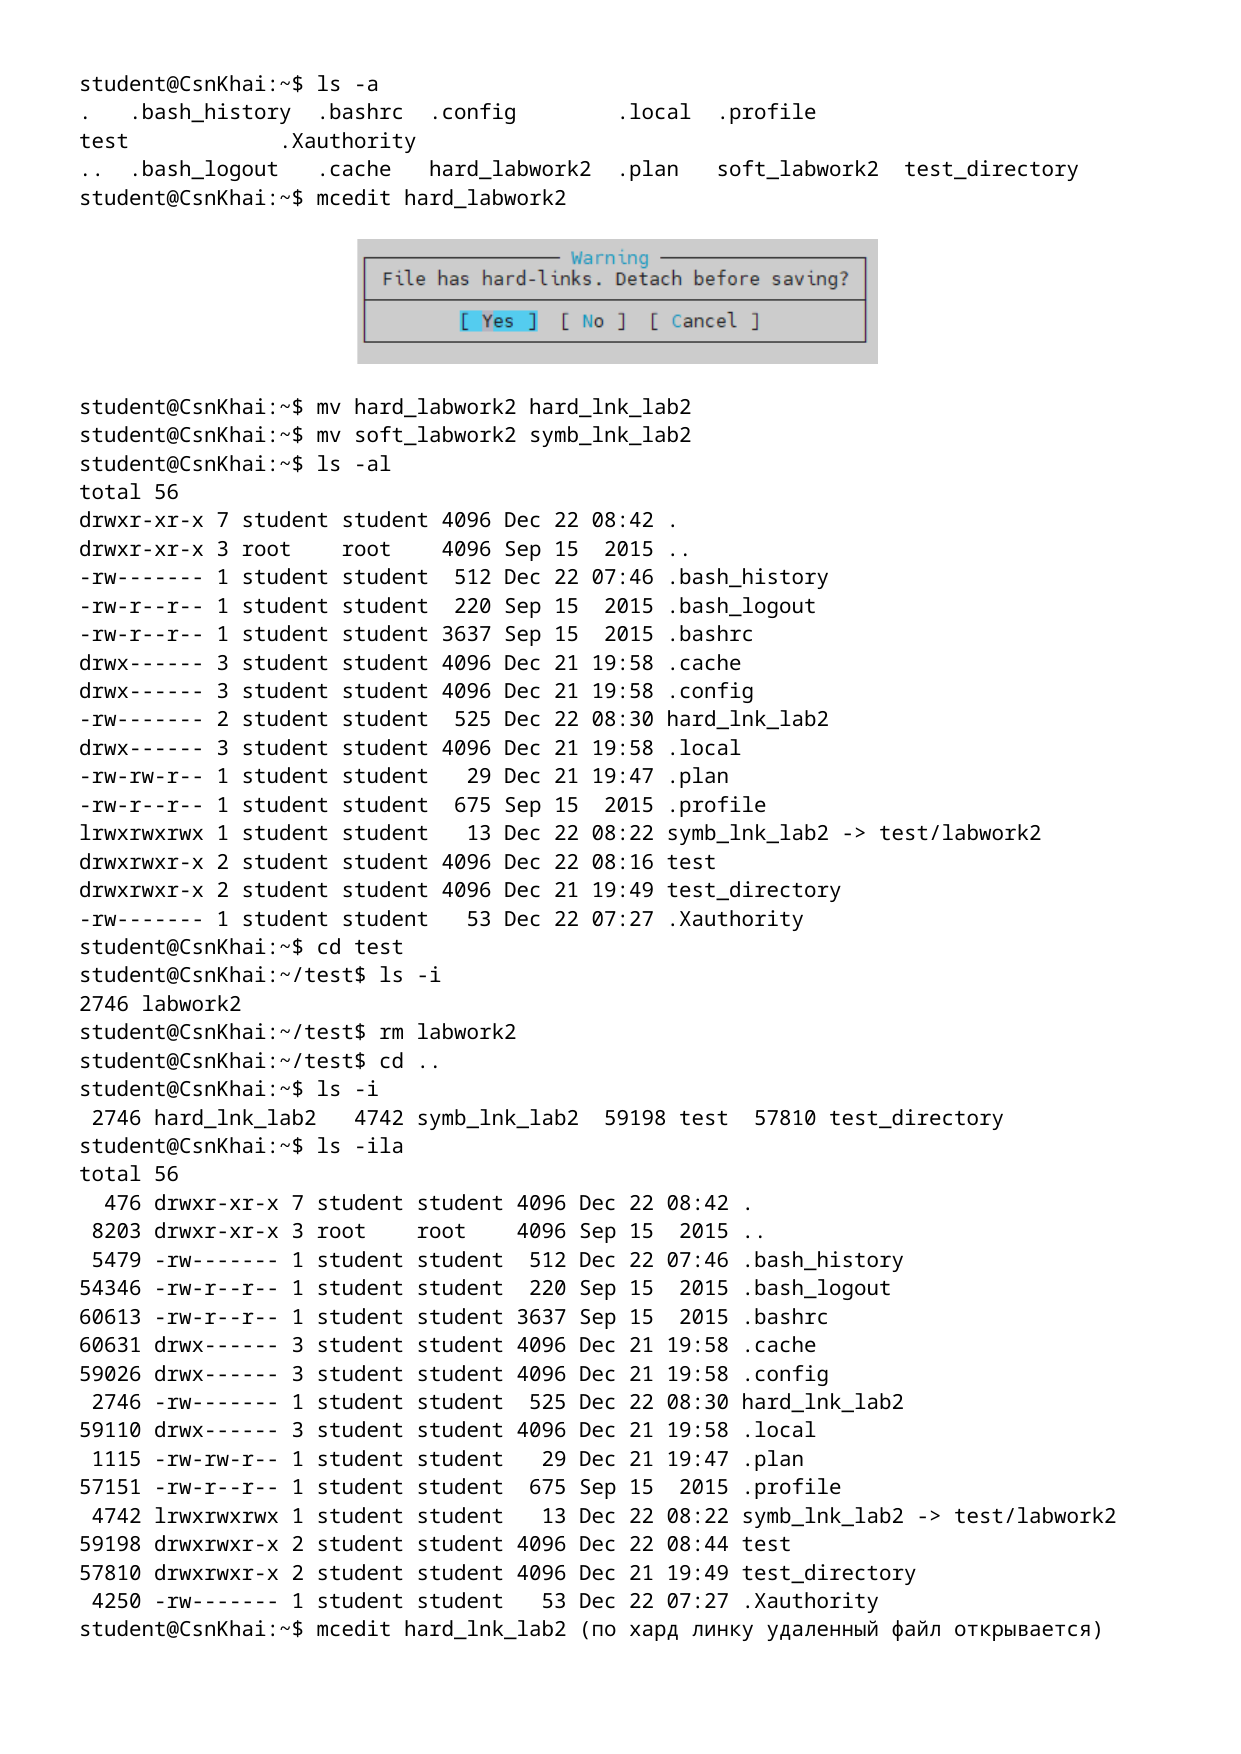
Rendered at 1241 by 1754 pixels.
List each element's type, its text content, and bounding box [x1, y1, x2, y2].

text -rw-rw-r-- 1 student student 29 Dec 21 19:47 .plan [79, 761, 1156, 790]
text 4742 lrwxrwxrwx 1 student student 13 Dec 22 08:22 symb_lnk_lab2 -> test/labwork2 [79, 1501, 1156, 1529]
text lrwxrwxrwx 1 student student 13 Dec 22 08:22 symb_lnk_lab2 -> test/labwork2 [79, 818, 1156, 847]
text -rw-r--r-- 1 student student 675 Sep 15 2015 .profile [79, 790, 1156, 818]
text 59110 drwx------ 3 student student 4096 Dec 21 19:58 .local [79, 1416, 1156, 1444]
text student@CsnKhai:~$ ls -i [79, 1074, 1156, 1103]
text student@CsnKhai:~$ ls -a [79, 69, 1156, 97]
text student@CsnKhai:~$ mcedit hard_labwork2 [79, 183, 1156, 211]
text drwx------ 3 student student 4096 Dec 21 19:58 .cache [79, 648, 1156, 676]
text student@CsnKhai:~$ cd test [79, 932, 1156, 961]
text -rw-r--r-- 1 student student 3637 Sep 15 2015 .bashrc [79, 619, 1156, 648]
text 476 drwxr-xr-x 7 student student 4096 Dec 22 08:42 . [79, 1188, 1156, 1216]
text student@CsnKhai:~/test$ rm labwork2 [79, 1017, 1156, 1046]
text student@CsnKhai:~$ mcedit hard_lnk_lab2 (по хард линку удаленный файл открывается) [79, 1614, 1156, 1643]
text -rw------- 1 student student 512 Dec 22 07:46 .bash_history [79, 562, 1156, 591]
text student@CsnKhai:~$ mv hard_labwork2 hard_lnk_lab2 [79, 392, 1156, 420]
text 57810 drwxrwxr-x 2 student student 4096 Dec 21 19:49 test_directory [79, 1558, 1156, 1586]
text 59198 drwxrwxr-x 2 student student 4096 Dec 22 08:44 test [79, 1529, 1156, 1558]
text student@CsnKhai:~/test$ cd .. [79, 1046, 1156, 1074]
text student@CsnKhai:~$ mv soft_labwork2 symb_lnk_lab2 [79, 420, 1156, 449]
text -rw------- 1 student student 53 Dec 22 07:27 .Xauthority [79, 904, 1156, 932]
text drwxr-xr-x 3 root root 4096 Sep 15 2015 .. [79, 534, 1156, 562]
text . .bash_history .bashrc .config .local .profile test .Xauthority [79, 97, 1156, 154]
text student@CsnKhai:~$ ls -ila [79, 1131, 1156, 1159]
text 5479 -rw------- 1 student student 512 Dec 22 07:46 .bash_history [79, 1245, 1156, 1273]
text 4250 -rw------- 1 student student 53 Dec 22 07:27 .Xauthority [79, 1586, 1156, 1614]
text 54346 -rw-r--r-- 1 student student 220 Sep 15 2015 .bash_logout [79, 1273, 1156, 1302]
text drwxrwxr-x 2 student student 4096 Dec 22 08:16 test [79, 847, 1156, 875]
text 59026 drwx------ 3 student student 4096 Dec 21 19:58 .config [79, 1359, 1156, 1387]
text total 56 [79, 1159, 1156, 1188]
text 2746 labwork2 [79, 989, 1156, 1017]
text .. .bash_logout .cache hard_labwork2 .plan soft_labwork2 test_directory [79, 154, 1156, 183]
text -rw------- 2 student student 525 Dec 22 08:30 hard_lnk_lab2 [79, 704, 1156, 733]
text student@CsnKhai:~$ ls -al [79, 449, 1156, 477]
text 8203 drwxr-xr-x 3 root root 4096 Sep 15 2015 .. [79, 1216, 1156, 1245]
text 57151 -rw-r--r-- 1 student student 675 Sep 15 2015 .profile [79, 1472, 1156, 1501]
text drwxr-xr-x 7 student student 4096 Dec 22 08:42 . [79, 506, 1156, 534]
picture [357, 239, 878, 364]
text -rw-r--r-- 1 student student 220 Sep 15 2015 .bash_logout [79, 591, 1156, 619]
text drwxrwxr-x 2 student student 4096 Dec 21 19:49 test_directory [79, 875, 1156, 904]
text student@CsnKhai:~/test$ ls -i [79, 961, 1156, 989]
text total 56 [79, 477, 1156, 506]
text 2746 hard_lnk_lab2 4742 symb_lnk_lab2 59198 test 57810 test_directory [79, 1103, 1156, 1131]
text drwx------ 3 student student 4096 Dec 21 19:58 .local [79, 733, 1156, 761]
text 60631 drwx------ 3 student student 4096 Dec 21 19:58 .cache [79, 1330, 1156, 1359]
text drwx------ 3 student student 4096 Dec 21 19:58 .config [79, 676, 1156, 704]
text 2746 -rw------- 1 student student 525 Dec 22 08:30 hard_lnk_lab2 [79, 1387, 1156, 1416]
text 60613 -rw-r--r-- 1 student student 3637 Sep 15 2015 .bashrc [79, 1302, 1156, 1330]
text 1115 -rw-rw-r-- 1 student student 29 Dec 21 19:47 .plan [79, 1444, 1156, 1472]
